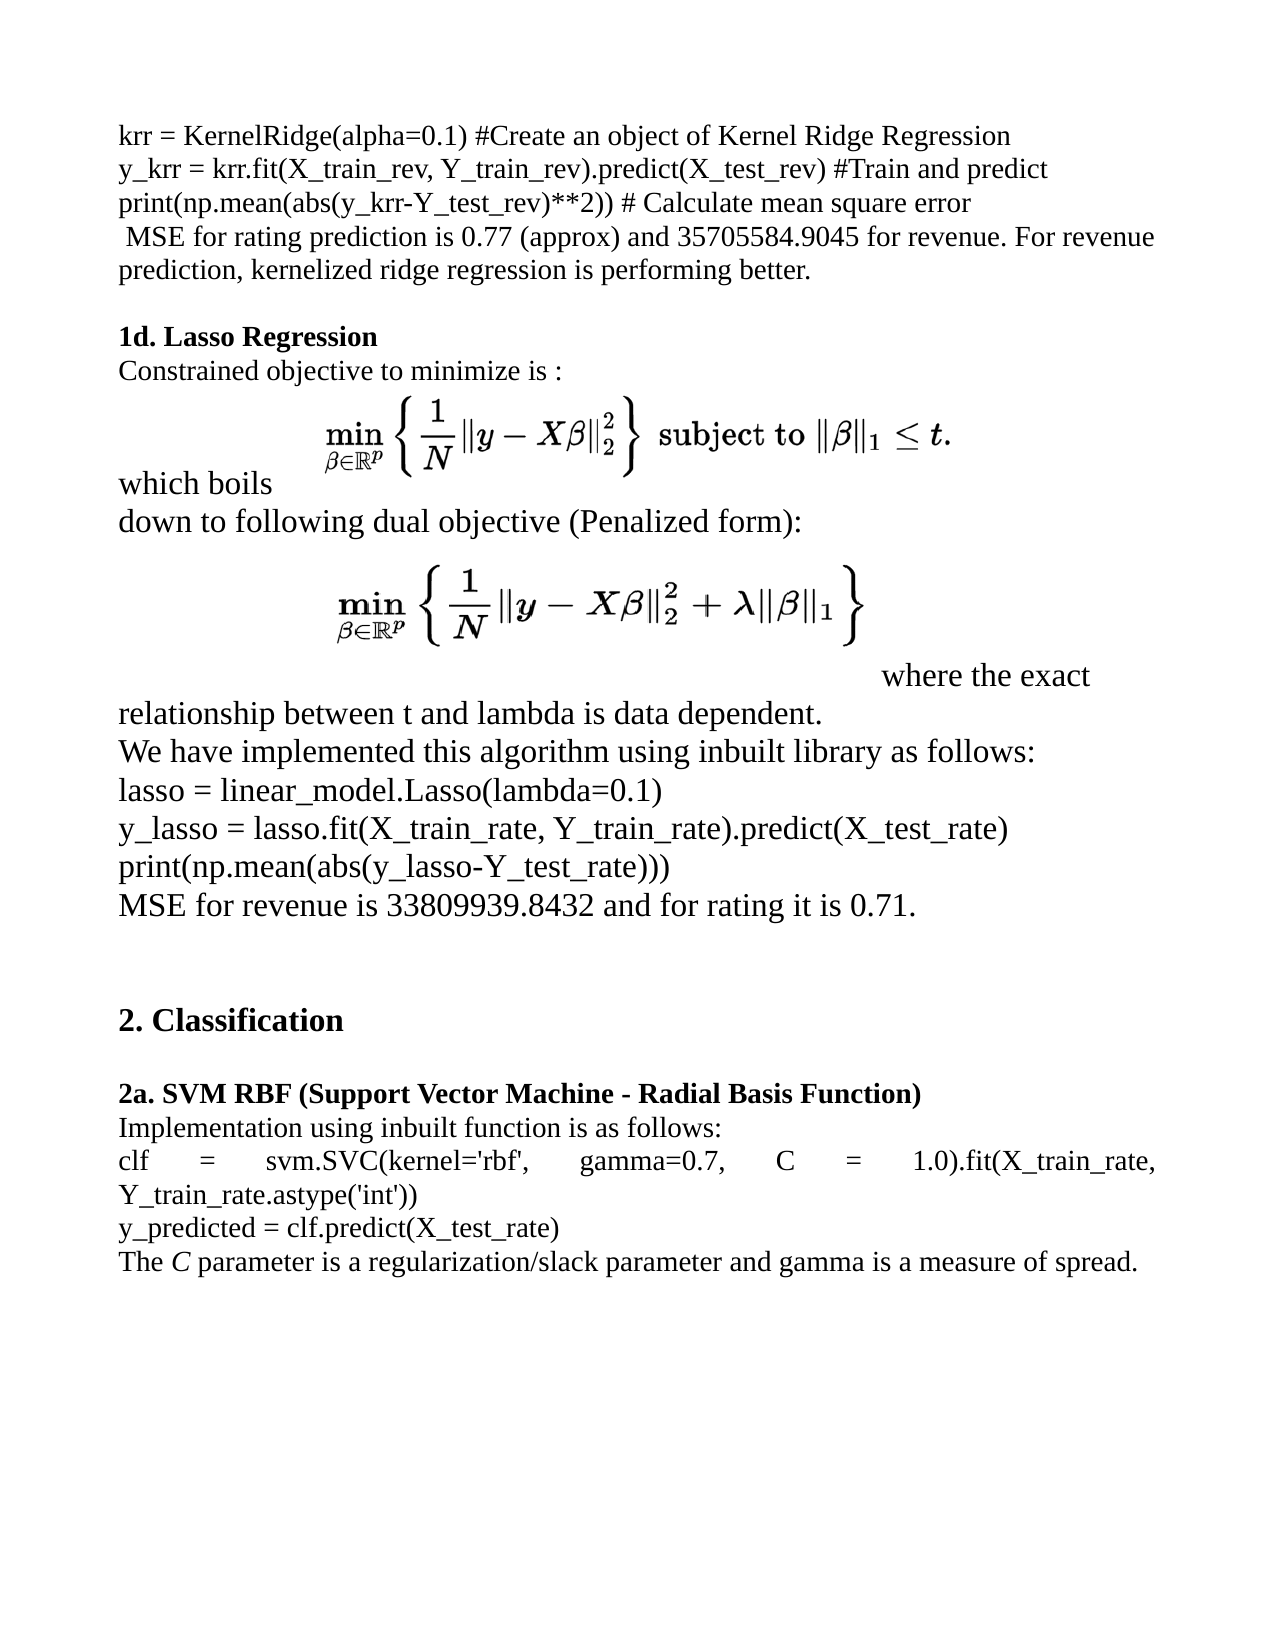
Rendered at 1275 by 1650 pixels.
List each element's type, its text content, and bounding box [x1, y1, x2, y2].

text print(np.mean(abs(y_krr-Y_test_rev)**2)) # Calculate mean square error [118, 185, 1157, 219]
text 2. Classification [118, 1000, 1157, 1038]
text print(np.mean(abs(y_lasso-Y_test_rate))) [118, 846, 1157, 885]
text y_lasso = lasso.fit(X_train_rate, Y_train_rate).predict(X_test_rate) [118, 808, 1157, 846]
text where the exact relationship between t and lambda is data dependent. [118, 655, 1157, 731]
text which boils down to following dual objective (Penalized form): [118, 463, 1157, 540]
picture [303, 386, 972, 481]
text Implementation using inbuilt function is as follows: [118, 1110, 1157, 1143]
text krr = KernelRidge(alpha=0.1) #Create an object of Kernel Ridge Regression [118, 118, 1157, 152]
picture [322, 554, 882, 665]
text Constrained objective to minimize is : [118, 353, 1157, 386]
text The C parameter is a regularization/slack parameter and gamma is a measure of spread. [118, 1244, 1157, 1278]
text MSE for rating prediction is 0.77 (approx) and 35705584.9045 for revenue. For revenue prediction, kernelized ridge regression is performing better. [118, 219, 1157, 286]
text y_predicted = clf.predict(X_test_rate) [118, 1211, 1157, 1244]
text 1d. Lasso Regression [118, 319, 1157, 353]
text MSE for revenue is 33809939.8432 and for rating it is 0.71. [118, 885, 1157, 923]
text y_krr = krr.fit(X_train_rev, Y_train_rev).predict(X_test_rev) #Train and predict [118, 152, 1157, 185]
text lasso = linear_model.Lasso(lambda=0.1) [118, 770, 1157, 808]
text clf = svm.SVC(kernel='rbf', gamma=0.7, C = 1.0).fit(X_train_rate, Y_train_rate.astype('int')) [118, 1143, 1157, 1211]
text We have implemented this algorithm using inbuilt library as follows: [118, 731, 1157, 770]
text 2a. SVM RBF (Support Vector Machine - Radial Basis Function) [118, 1076, 1157, 1110]
